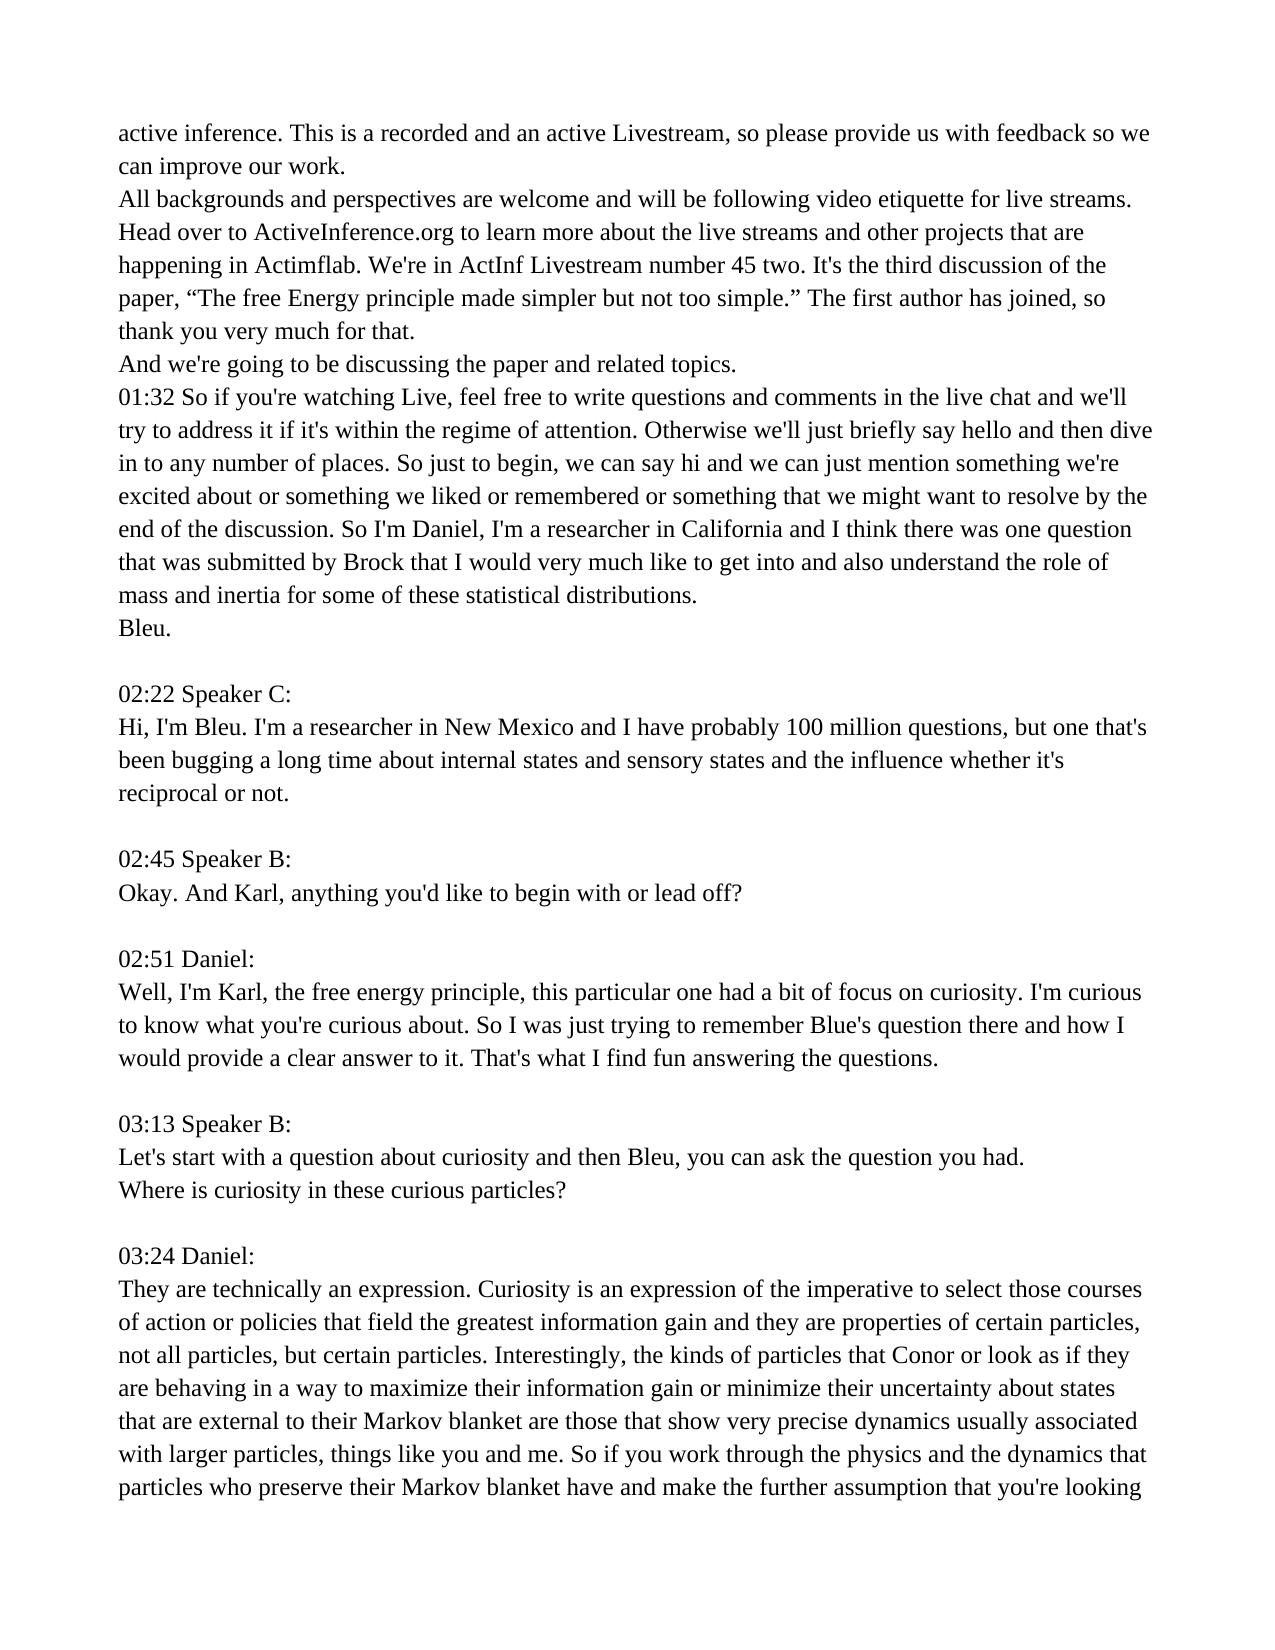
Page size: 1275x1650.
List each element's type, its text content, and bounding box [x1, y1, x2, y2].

text 02:51 Daniel: [118, 944, 1157, 972]
text And we're going to be discussing the paper and related topics. [118, 349, 1157, 378]
text Okay. And Karl, anything you'd like to begin with or lead off? [118, 878, 1157, 906]
text They are technically an expression. Curiosity is an expression of the imperative to select those courses of action or policies that field the greatest information gain and they are properties of certain particles, not all particles, but certain particles. Interestingly, the kinds of particles that Conor or look as if they are behaving in a way to maximize their information gain or minimize their uncertainty about states that are external to their Markov blanket are those that show very precise dynamics usually associated with larger particles, things like you and me. So if you work through the physics and the dynamics that particles who preserve their Markov blanket have and make the further assumption that you're looking [118, 1274, 1157, 1501]
text 02:22 Speaker C: [118, 679, 1157, 708]
text Let's start with a question about curiosity and then Bleu, you can ask the question you had. [118, 1142, 1157, 1171]
text All backgrounds and perspectives are welcome and will be following video etiquette for live streams. Head over to ActiveInference.org to learn more about the live streams and other projects that are happening in Actimflab. We're in ActInf Livestream number 45 two. It's the third discussion of the paper, “The free Energy principle made simpler but not too simple.” The first author has joined, so thank you very much for that. [118, 184, 1157, 345]
text Hi, I'm Bleu. I'm a researcher in New Mexico and I have probably 100 million questions, but one that's been bugging a long time about internal states and sensory states and the influence whether it's reciprocal or not. [118, 712, 1157, 807]
text Where is curiosity in these curious particles? [118, 1175, 1157, 1203]
text 02:45 Speaker B: [118, 844, 1157, 873]
text active inference. This is a recorded and an active Livestream, so please provide us with feedback so we can improve our work. [118, 118, 1157, 180]
text Bleu. [118, 613, 1157, 642]
text 03:13 Speaker B: [118, 1109, 1157, 1137]
text Well, I'm Karl, the free energy principle, this particular one had a bit of focus on curiosity. I'm curious to know what you're curious about. So I was just trying to remember Blue's question there and how I would provide a clear answer to it. That's what I find fun answering the questions. [118, 977, 1157, 1071]
text 03:24 Daniel: [118, 1241, 1157, 1269]
text 01:32 So if you're watching Live, feel free to write questions and comments in the live chat and we'll try to address it if it's within the regime of attention. Otherwise we'll just briefly say hello and then dive in to any number of places. So just to begin, we can say hi and we can just mention something we're excited about or something we liked or remembered or something that we might want to resolve by the end of the discussion. So I'm Daniel, I'm a researcher in California and I think there was one question that was submitted by Brock that I would very much like to get into and also understand the role of mass and inertia for some of these statistical distributions. [118, 382, 1157, 609]
